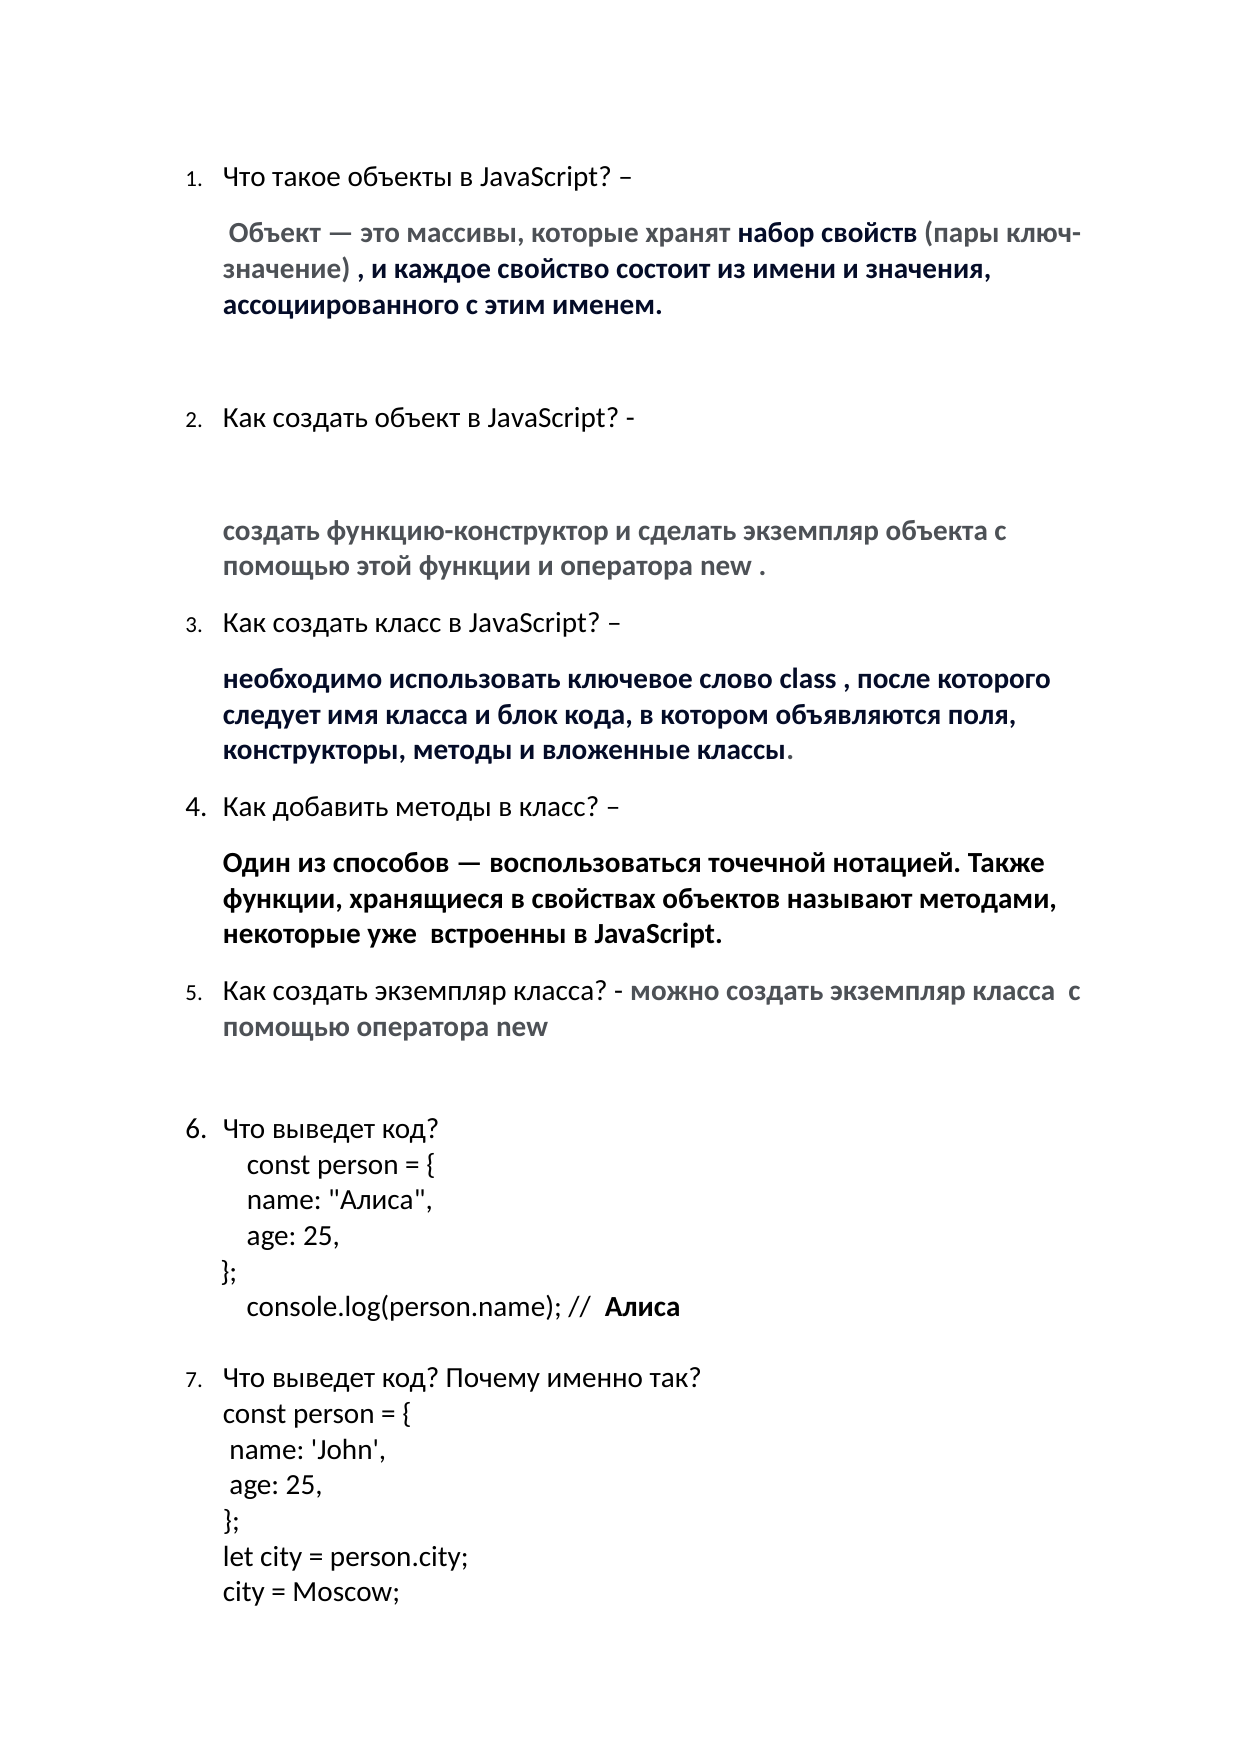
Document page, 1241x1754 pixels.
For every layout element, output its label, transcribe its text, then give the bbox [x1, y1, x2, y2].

list Что выведет код? Почему именно так? [185, 1359, 1093, 1395]
list Что такое объекты в JavaScript? – [185, 158, 1093, 194]
text age: 25, [223, 1466, 1093, 1502]
list Как создать объект в JavaScript? - [185, 399, 1093, 434]
list Как добавить методы в класс? – [185, 788, 1093, 823]
text name: "Алиса", [148, 1181, 1093, 1217]
text const person = { [148, 1146, 1093, 1181]
text name: 'John', [223, 1431, 1093, 1466]
text }; [148, 1253, 1093, 1288]
text console.log(person.name); // Алиса [148, 1288, 1093, 1324]
list создать функцию-конструктор и сделать экземпляр объекта с помощью этой функции и оператора new . [223, 512, 1093, 583]
text Объект — это массивы, которые хранят набор свойств (пары ключ-значение) , и каждое свойство состоит из имени и значения, ассоциированного с этим именем. [223, 214, 1093, 321]
text city = Moscow; [223, 1573, 1093, 1609]
text age: 25, [148, 1217, 1093, 1253]
list Что выведет код? [185, 1110, 1093, 1146]
list Как создать экземпляр класса? - можно создать экземпляр класса с помощью оператора new [185, 972, 1093, 1043]
list Как создать класс в JavaScript? – [185, 604, 1093, 639]
text Один из способов — воспользоваться точечной нотацией. Также функции, хранящиеся в свойствах объектов называют методами, некоторые уже встроенны в JavaScript. [223, 844, 1093, 951]
text }; [223, 1502, 1093, 1538]
text let city = person.city; [223, 1538, 1093, 1573]
text необходимо использовать ключевое слово class , после которого следует имя класса и блок кода, в котором объявляются поля, конструкторы, методы и вложенные классы. [223, 660, 1093, 767]
text const person = { [223, 1395, 1093, 1431]
